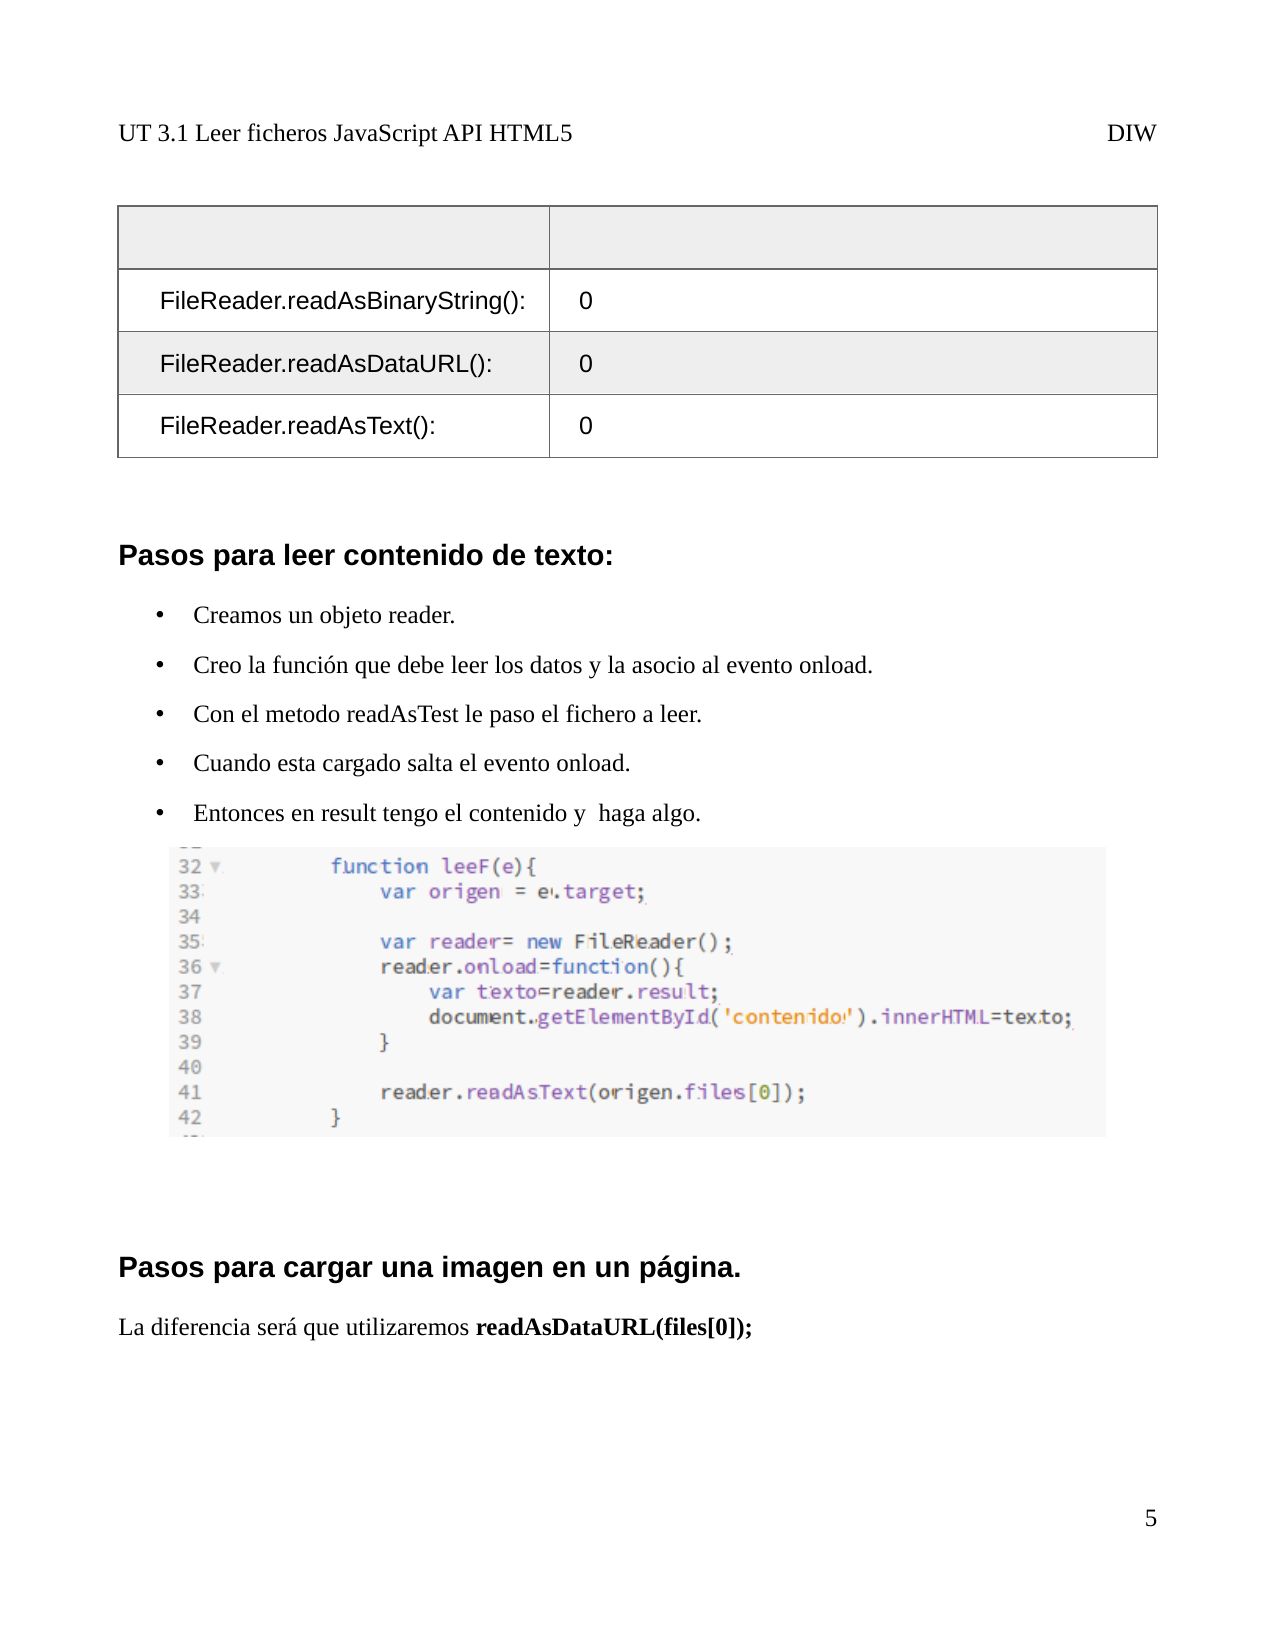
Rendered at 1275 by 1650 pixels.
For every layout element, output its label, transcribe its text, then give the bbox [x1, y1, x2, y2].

list Creo la función que debe leer los datos y la asocio al evento onload. [156, 650, 1157, 678]
list Entonces en result tengo el contenido y haga algo. [156, 798, 1157, 826]
table_cell 0 [550, 270, 1157, 331]
list Cuando esta cargado salta el evento onload. [156, 748, 1157, 777]
picture [168, 847, 1107, 1137]
text La diferencia será que utilizaremos readAsDataURL(files[0]); [118, 1312, 1157, 1341]
table_cell [119, 207, 549, 268]
table_cell 0 [550, 332, 1157, 393]
subtitle Pasos para leer contenido de texto: [118, 538, 1157, 572]
subtitle Pasos para cargar una imagen en un página. [118, 1249, 1157, 1283]
table_cell FileReader.readAsText(): [119, 395, 549, 456]
table_cell [550, 207, 1157, 268]
table_cell FileReader.readAsDataURL(): [119, 332, 549, 393]
table_cell 0 [550, 395, 1157, 456]
table_cell FileReader.readAsBinaryString(): [119, 270, 549, 331]
list Creamos un objeto reader. [156, 601, 1157, 629]
list Con el metodo readAsTest le paso el fichero a leer. [156, 699, 1157, 728]
